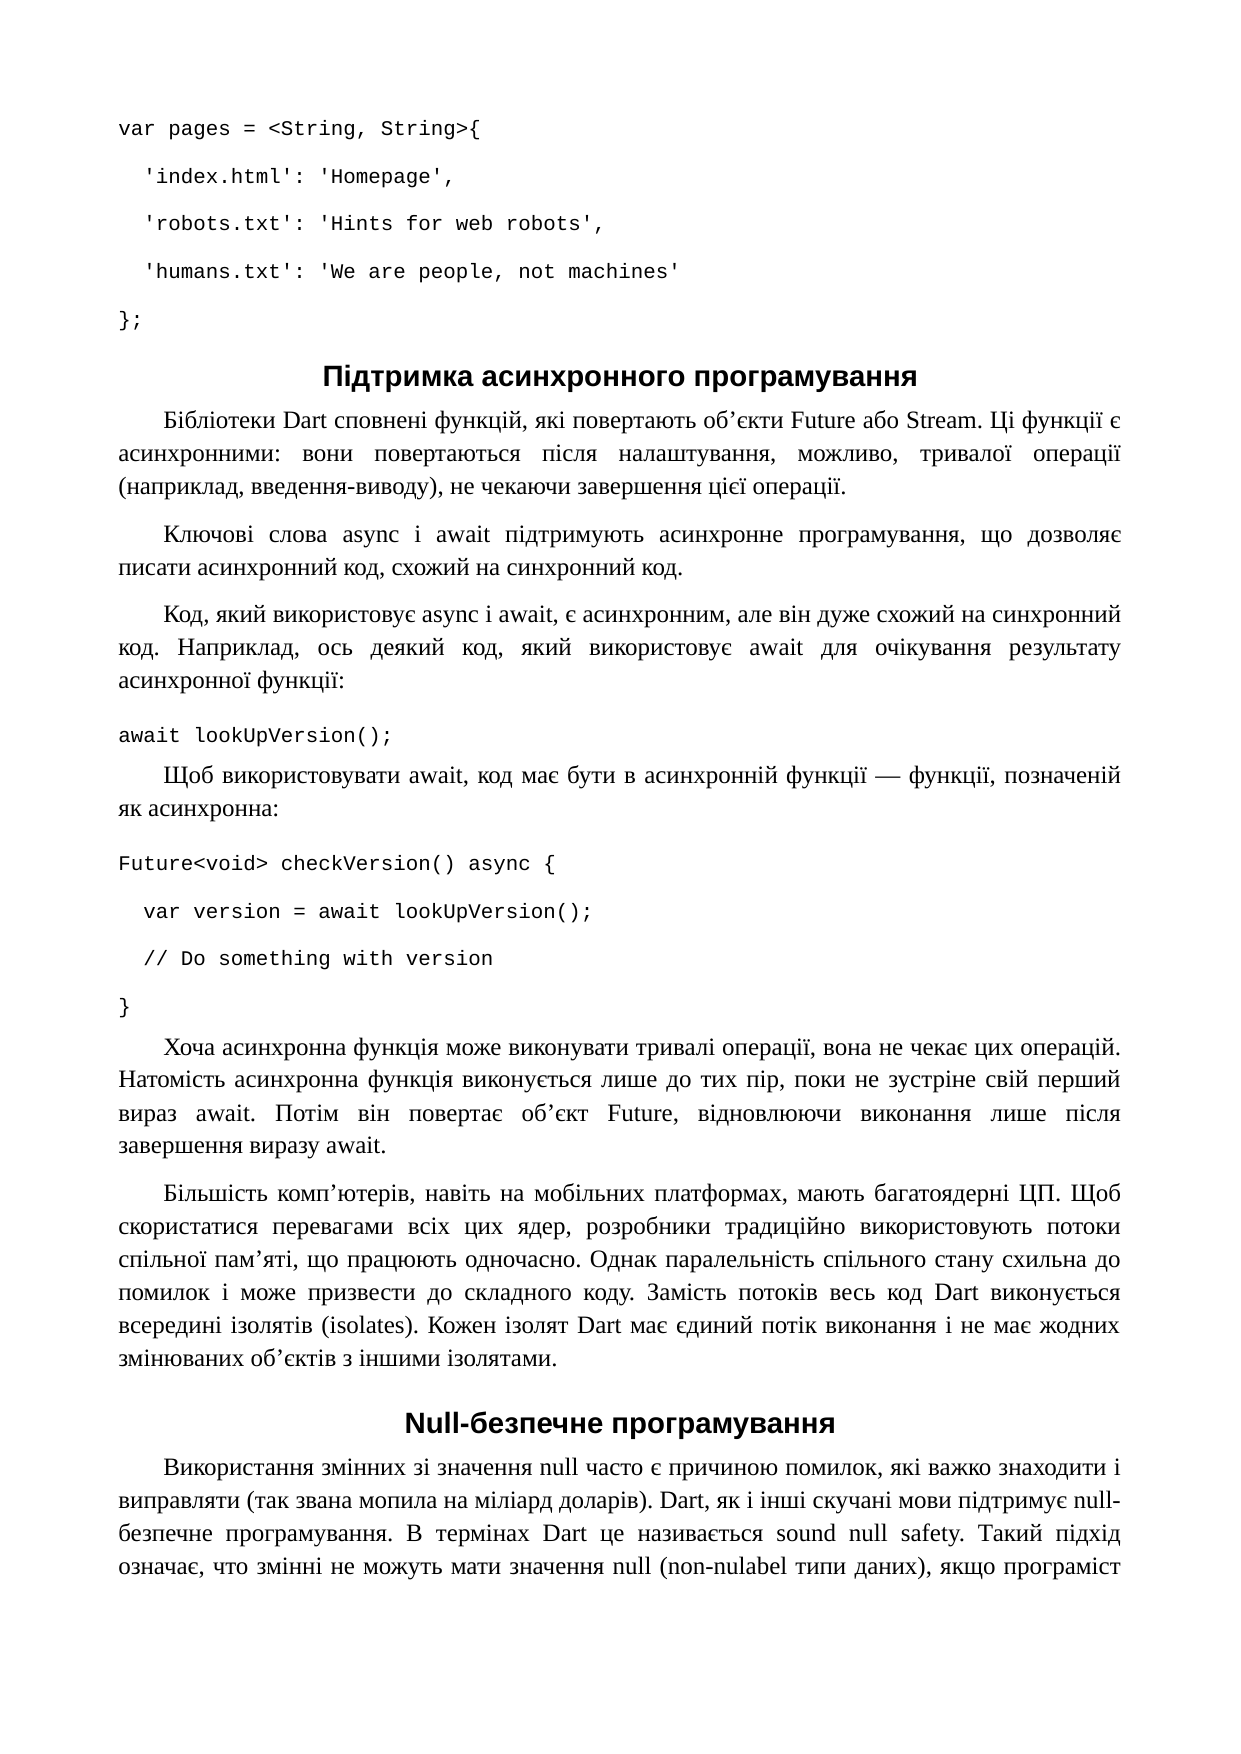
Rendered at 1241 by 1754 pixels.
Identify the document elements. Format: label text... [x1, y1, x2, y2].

text Бібліотеки Dart сповнені функцій, які повертають об’єкти Future або Stream. Ці функції є асинхронними: вони повертаються після налаштування, можливо, тривалої операції (наприклад, введення-виводу), не чекаючи завершення цієї операції. [118, 405, 1122, 500]
text Хоча асинхронна функція може виконувати тривалі операції, вона не чекає цих операцій. Натомість асинхронна функція виконується лише до тих пір, поки не зустріне свій перший вираз await. Потім він повертає об’єкт Future, відновлюючи виконання лише після завершення виразу await. [118, 1032, 1122, 1159]
text Код, який використовує async і await, є асинхронним, але він дуже схожий на синхронний код. Наприклад, ось деякий код, який використовує await для очікування результату асинхронної функції: [118, 599, 1122, 694]
text 'humans.txt': 'We are people, not machines' [118, 261, 1122, 284]
text Ключові слова async і await підтримують асинхронне програмування, що дозволяє писати асинхронний код, схожий на синхронний код. [118, 519, 1122, 580]
text Future<void> checkVersion() async { [118, 853, 1122, 877]
text Більшість комп’ютерів, навіть на мобільних платформах, мають багатоядерні ЦП. Щоб скористатися перевагами всіх цих ядер, розробники традиційно використовують потоки спільної пам’яті, що працюють одночасно. Однак паралельність спільного стану схильна до помилок і може призвести до складного коду. Замість потоків весь код Dart виконується всередині ізолятів (isolates). Кожен ізолят Dart має єдиний потік виконання і не має жодних змінюваних об’єктів з іншими ізолятами. [118, 1178, 1122, 1372]
subtitle Підтримка асинхронного програмування [121, 359, 1119, 392]
text 'index.html': 'Homepage', [118, 166, 1122, 189]
text } [118, 996, 1122, 1019]
text Щоб використовувати await, код має бути в асинхронній функції — функції, позначеній як асинхронна: [118, 761, 1122, 822]
text await lookUpVersion(); [118, 725, 1122, 748]
text var pages = <String, String>{ [118, 118, 1122, 142]
text Використання змінних зі значення null часто є причиною помилок, які важко знаходити і виправляти (так звана мопила на міліард доларів). Dart, як і інші скучані мови підтримує null-безпечне програмування. В термінах Dart це називається sound null safety. Такий підхід означає, что змінні не можуть мати значення null (non-nulabel типи даних), якщо програміст [118, 1452, 1122, 1579]
text }; [118, 308, 1122, 332]
text // Do something with version [118, 948, 1122, 972]
text 'robots.txt': 'Hints for web robots', [118, 213, 1122, 237]
text var version = await lookUpVersion(); [118, 901, 1122, 924]
subtitle Null-безпечне програмування [121, 1406, 1119, 1439]
